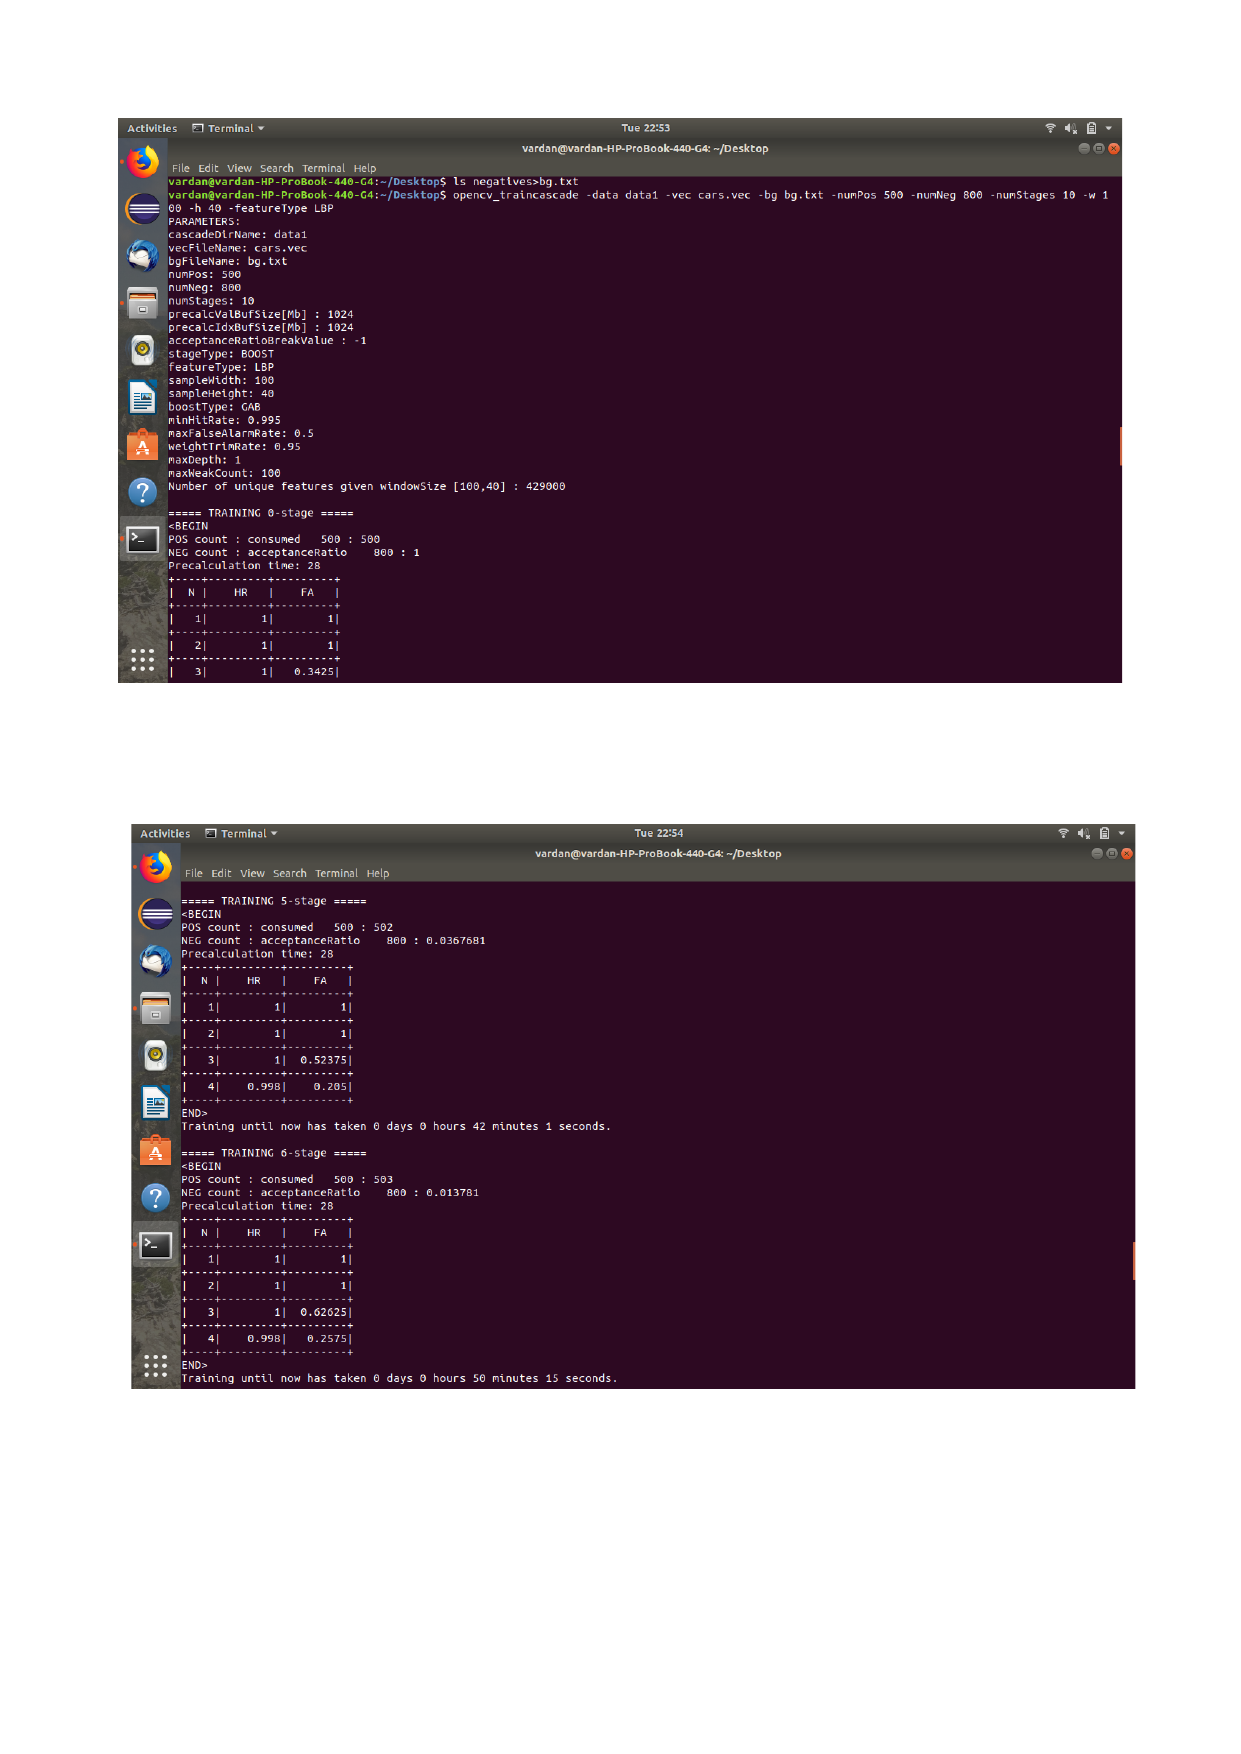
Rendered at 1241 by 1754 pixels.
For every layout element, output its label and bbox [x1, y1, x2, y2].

picture [131, 824, 1136, 1389]
picture [118, 118, 1123, 683]
